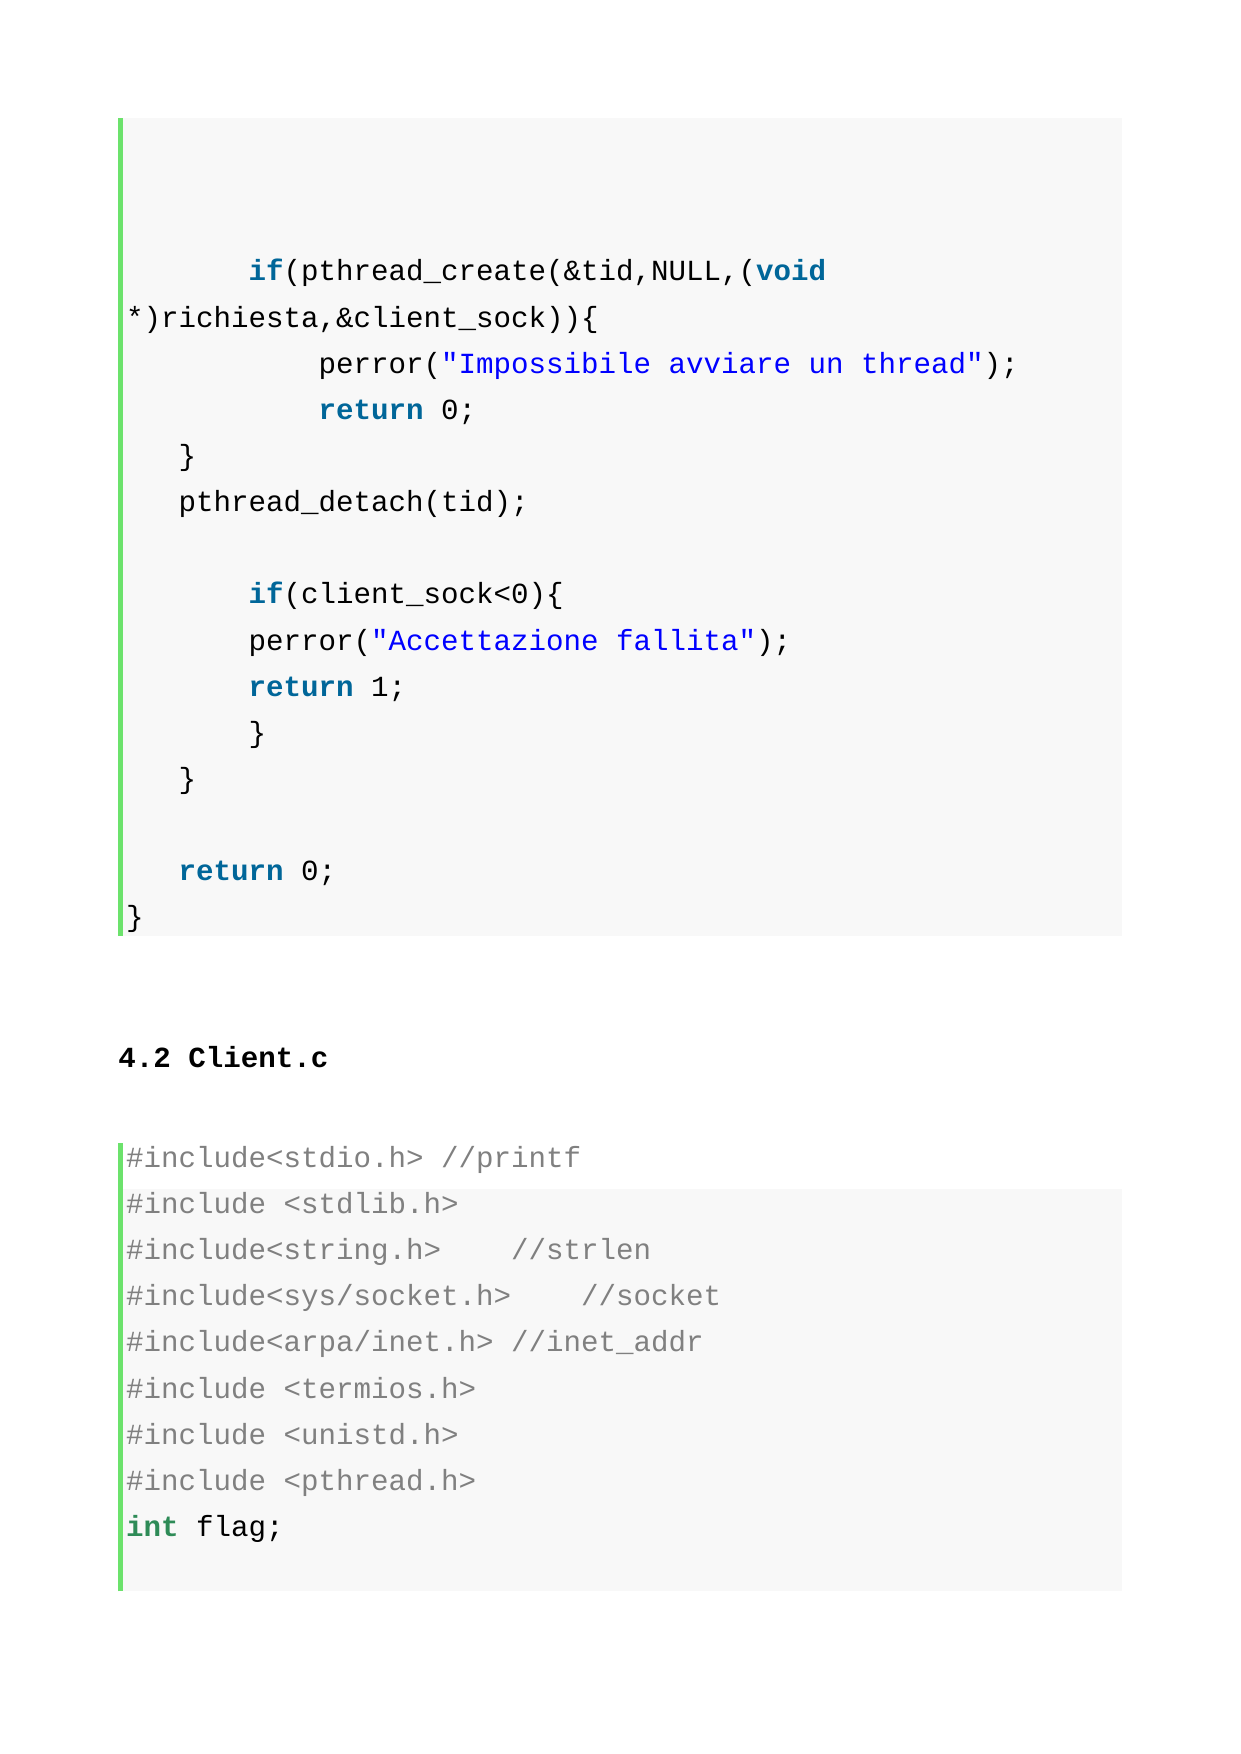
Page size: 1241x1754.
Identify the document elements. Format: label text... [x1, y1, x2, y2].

text } [123, 718, 1122, 751]
text #include <termios.h> [123, 1374, 1122, 1407]
text #include<stdio.h> //printf [123, 1143, 1122, 1176]
text #include <pthread.h> [123, 1466, 1122, 1499]
text int flag; [123, 1512, 1122, 1545]
text } [123, 764, 1122, 797]
text #include<arpa/inet.h> //inet_addr [123, 1328, 1122, 1361]
text pthread_detach(tid); [123, 487, 1122, 520]
text return 0; [123, 395, 1122, 428]
text #include<string.h> //strlen [123, 1235, 1122, 1268]
text perror("Impossibile avviare un thread"); [123, 349, 1122, 382]
text return 0; [123, 856, 1122, 889]
text 4.2 Client.c [118, 1043, 1122, 1076]
text #include <unistd.h> [123, 1420, 1122, 1453]
text #include<sys/socket.h> //socket [123, 1281, 1122, 1314]
text if(pthread_create(&tid,NULL,(void *)richiesta,&client_sock)){ [123, 257, 1122, 336]
text perror("Accettazione fallita"); [123, 626, 1122, 659]
text if(client_sock<0){ [123, 579, 1122, 613]
text } [123, 441, 1122, 474]
text } [123, 903, 1122, 936]
text return 1; [123, 672, 1122, 705]
text #include <stdlib.h> [123, 1189, 1122, 1222]
